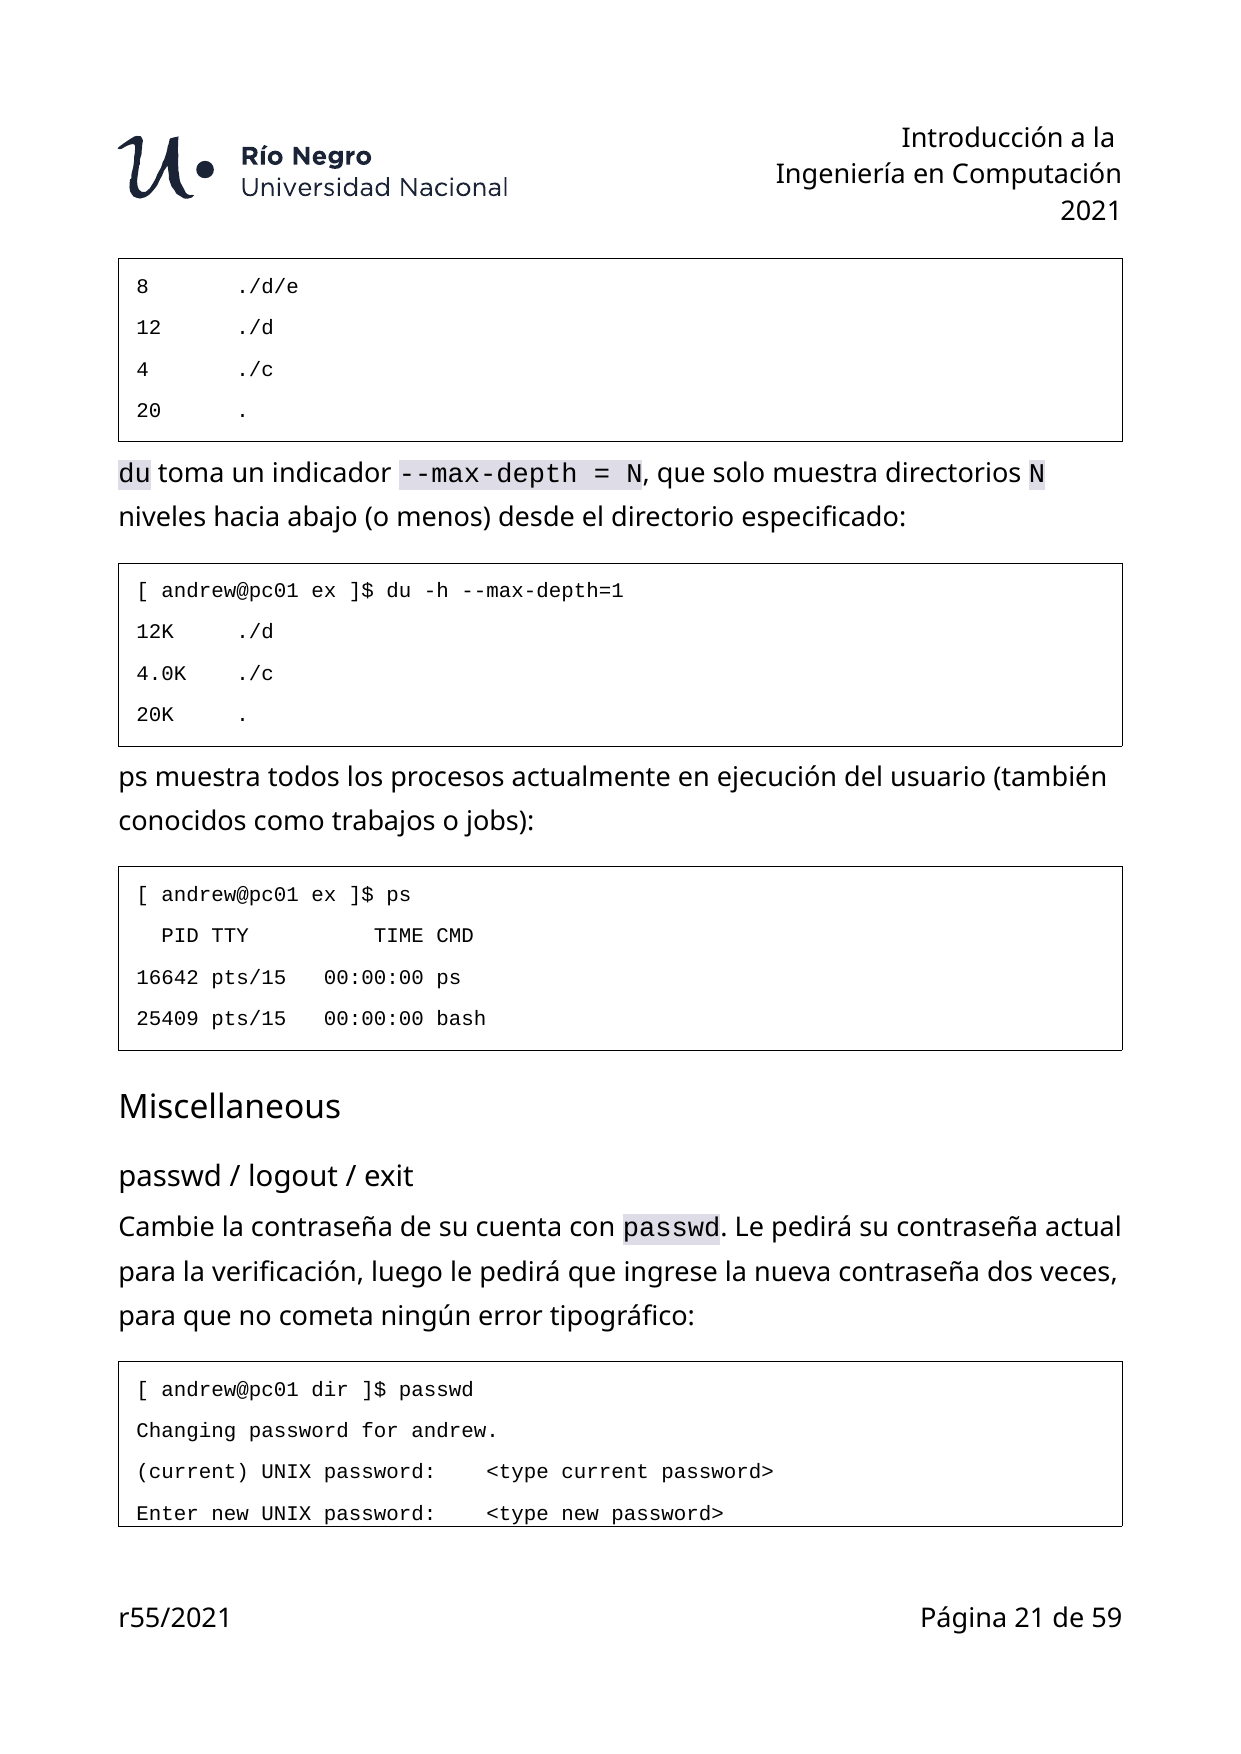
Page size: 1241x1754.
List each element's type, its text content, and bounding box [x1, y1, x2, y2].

text Changing password for andrew. [119, 1402, 1122, 1443]
text Enter new UNIX password: <type new password> [119, 1485, 1122, 1526]
text Cambie la contraseña de su cuenta con passwd. Le pedirá su contraseña actual para la verificación, luego le pedirá que ingrese la nueva contraseña dos veces, para que no cometa ningún error tipográfico: [118, 1208, 1122, 1333]
text [ andrew@pc01 dir ]$ passwd [119, 1362, 1122, 1402]
text ps muestra todos los procesos actualmente en ejecución del usuario (también conocidos como trabajos o jobs): [118, 757, 1122, 838]
text 4 ./c [119, 341, 1122, 382]
text 12 ./d [119, 299, 1122, 341]
text 20K . [119, 686, 1122, 746]
text 25409 pts/15 00:00:00 bash [119, 990, 1122, 1050]
subtitle passwd / logout / exit [118, 1155, 1122, 1195]
text [ andrew@pc01 ex ]$ ps [119, 867, 1122, 908]
text PID TTY TIME CMD [119, 908, 1122, 949]
subtitle Miscellaneous [118, 1082, 1122, 1128]
text 4.0K ./c [119, 645, 1122, 686]
text du toma un indicador --max-depth = N, que solo muestra directorios N niveles hacia abajo (o menos) desde el directorio especificado: [118, 453, 1122, 534]
text 12K ./d [119, 604, 1122, 645]
text (current) UNIX password: <type current password> [119, 1443, 1122, 1485]
text 16642 pts/15 00:00:00 ps [119, 949, 1122, 990]
text [ andrew@pc01 ex ]$ du -h --max-depth=1 [119, 564, 1122, 604]
text 8 ./d/e [119, 259, 1122, 299]
text 20 . [119, 382, 1122, 441]
